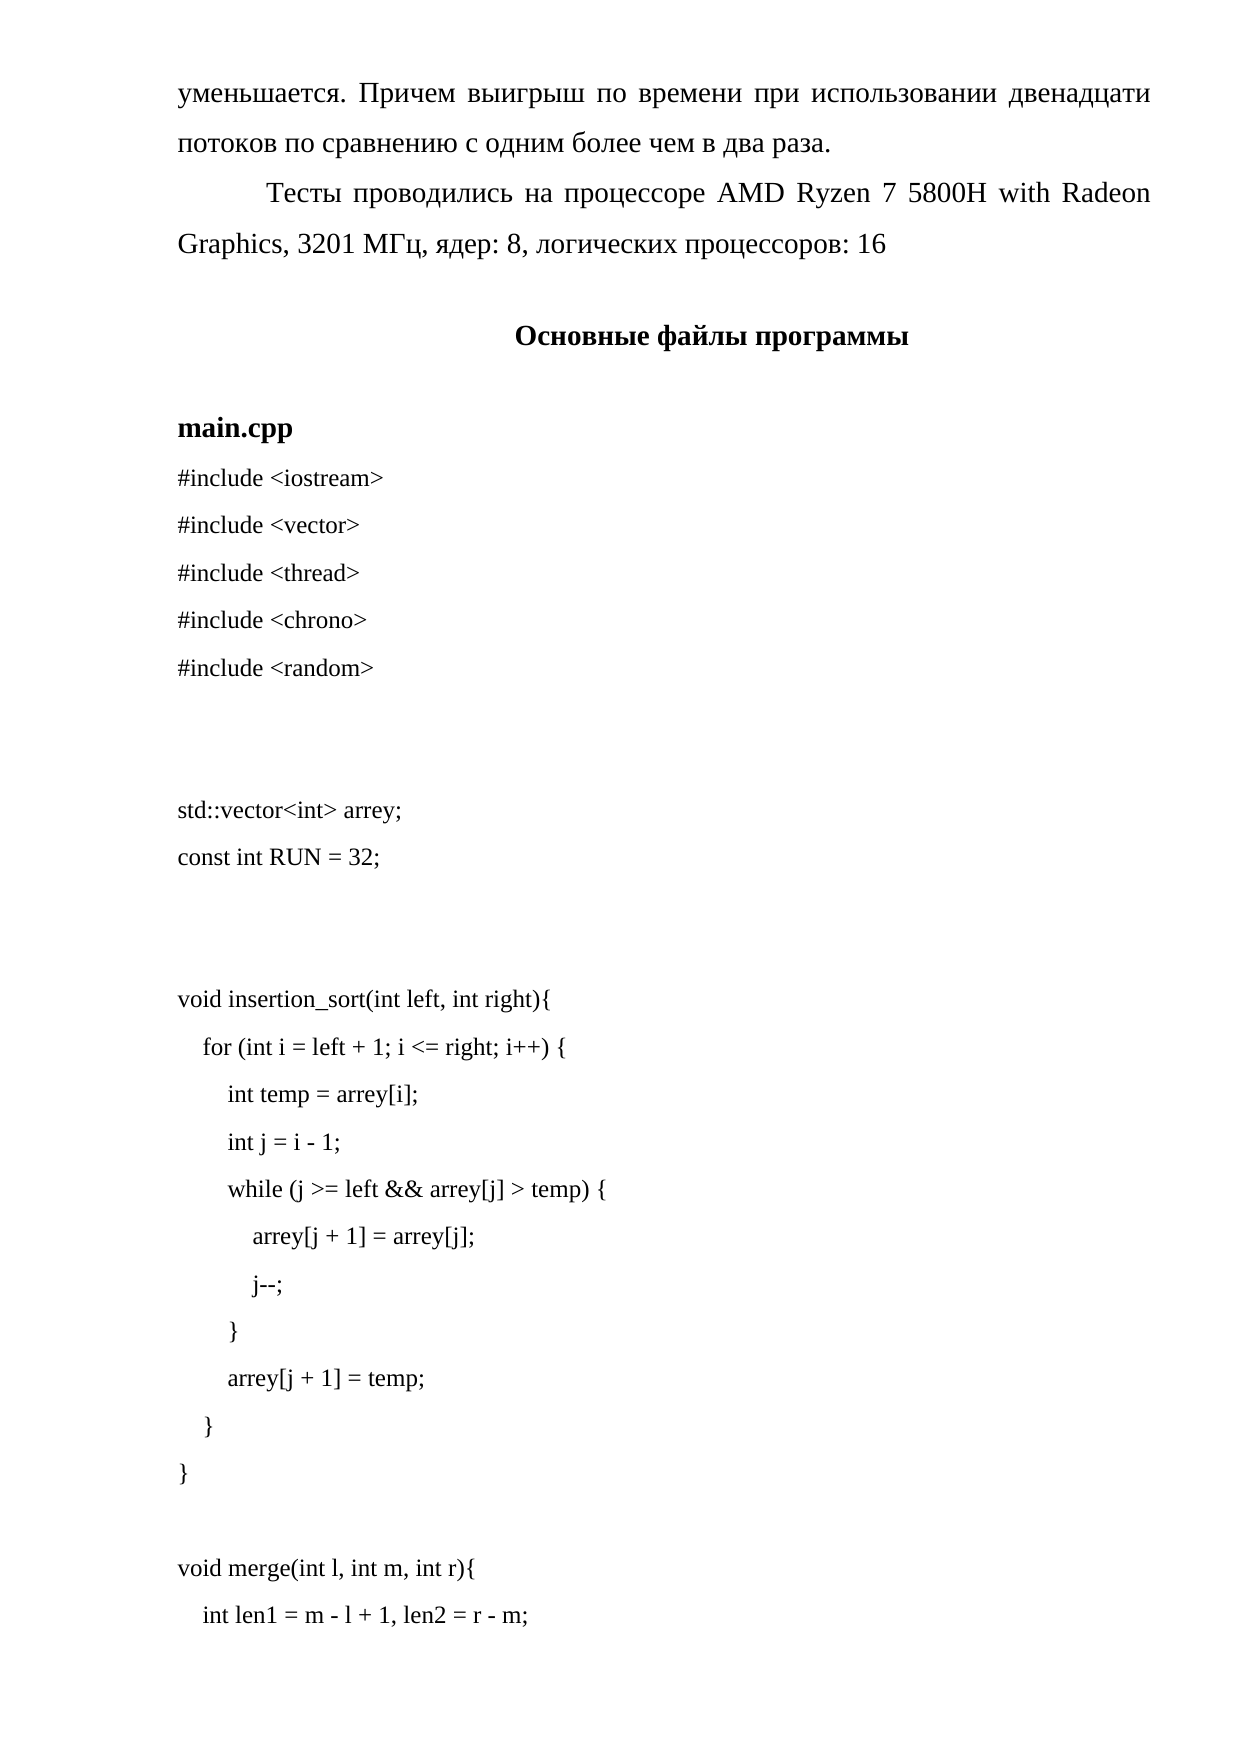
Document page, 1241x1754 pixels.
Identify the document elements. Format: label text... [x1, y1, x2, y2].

text } [177, 1411, 1152, 1440]
text #include <thread> [177, 558, 1152, 587]
text std::vector<int> arrey; [177, 795, 1152, 823]
text } [177, 1316, 1152, 1345]
text Основные файлы программы [325, 318, 1152, 352]
text const int RUN = 32; [177, 842, 1152, 871]
text int len1 = m - l + 1, len2 = r - m; [177, 1601, 1152, 1629]
text #include <iostream> [177, 463, 1152, 492]
text for (int i = left + 1; i <= right; i++) { [177, 1032, 1152, 1061]
text void insertion_sort(int left, int right){ [177, 984, 1152, 1013]
text void merge(int l, int m, int r){ [177, 1553, 1152, 1582]
text j--; [177, 1269, 1152, 1297]
text arrey[j + 1] = arrey[j]; [177, 1221, 1152, 1250]
text Тесты проводились на процессоре AMD Ryzen 7 5800H with Radeon Graphics, 3201 МГц, ядер: 8, логических процессоров: 16 [177, 176, 1152, 259]
text #include <vector> [177, 510, 1152, 539]
text #include <random> [177, 653, 1152, 681]
text } [177, 1458, 1152, 1487]
text arrey[j + 1] = temp; [177, 1363, 1152, 1392]
text уменьшается. Причем выигрыш по времени при использовании двенадцати потоков по сравнению с одним более чем в два раза. [177, 75, 1152, 159]
text int j = i - 1; [177, 1127, 1152, 1155]
text #include <chrono> [177, 605, 1152, 634]
text int temp = arrey[i]; [177, 1079, 1152, 1108]
text while (j >= left && arrey[j] > temp) { [177, 1174, 1152, 1203]
text main.cpp [177, 411, 1152, 444]
